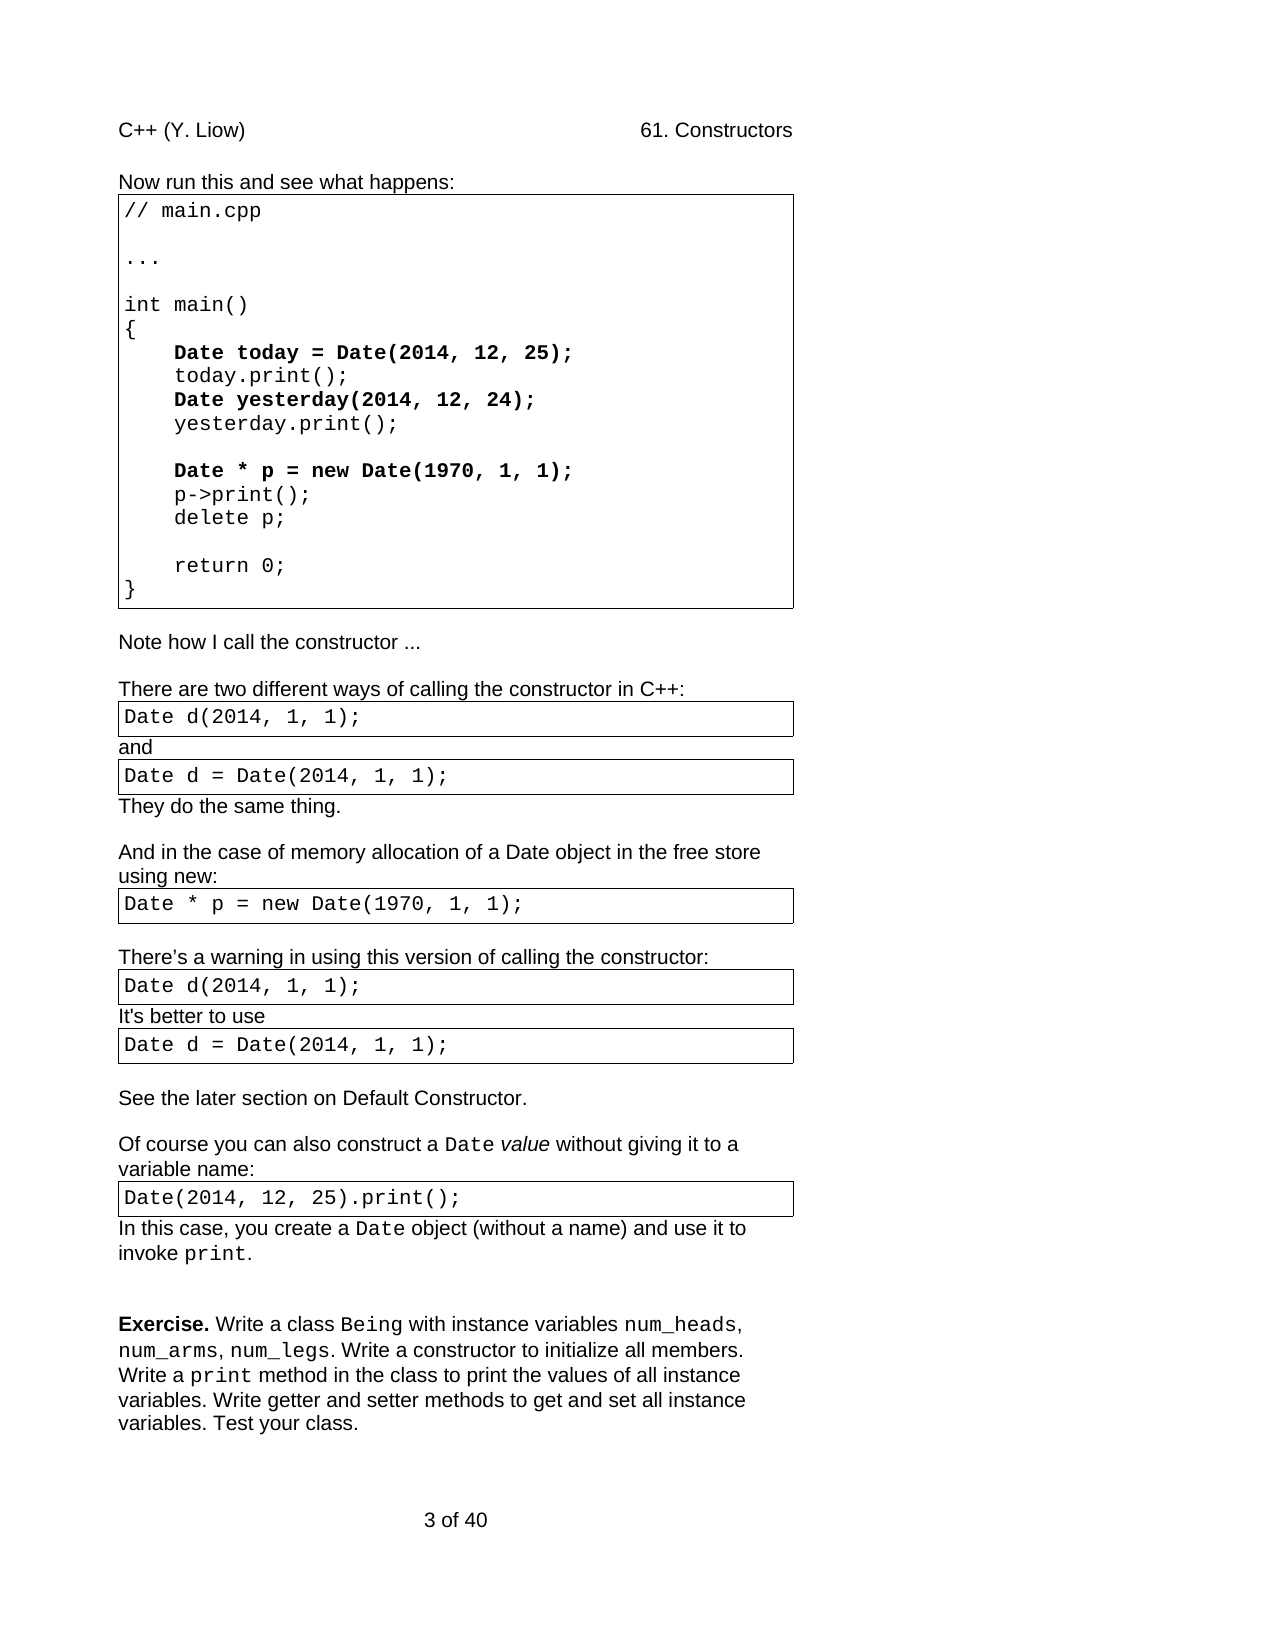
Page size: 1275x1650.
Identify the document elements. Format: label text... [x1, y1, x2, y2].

text In this case, you create a Date object (without a name) and use it to invoke print. [118, 1217, 793, 1267]
text Now run this and see what happens: [118, 171, 793, 194]
text It's better to use [118, 1005, 793, 1028]
table_header Date d(2014, 1, 1); [119, 702, 793, 736]
text There’s a warning in using this version of calling the constructor: [118, 946, 793, 969]
table_header // main.cpp ... int main() { Date today = Date(2014, 12, 25); today.print(); Date yesterday(2014, 12, 24); yesterday.print(); Date * p = new Date(1970, 1, 1); p->print(); delete p; return 0; } [119, 195, 793, 608]
table_header Date d = Date(2014, 1, 1); [119, 1029, 793, 1063]
table_header Date d = Date(2014, 1, 1); [119, 760, 793, 794]
text Note how I call the constructor ... [118, 631, 793, 654]
table_header Date * p = new Date(1970, 1, 1); [119, 889, 793, 923]
text And in the case of memory allocation of a Date object in the free store using new: [118, 841, 793, 887]
text See the later section on Default Constructor. [118, 1086, 793, 1109]
text Of course you can also construct a Date value without giving it to a variable name: [118, 1133, 793, 1181]
table_header Date d(2014, 1, 1); [119, 970, 793, 1004]
text Exercise. Write a class Being with instance variables num_heads, num_arms, num_legs. Write a constructor to initialize all members. Write a print method in the class to print the values of all instance variables. Write getter and setter methods to get and set all instance variables. Test your class. [118, 1313, 793, 1435]
text and [118, 737, 793, 759]
text They do the same thing. [118, 795, 793, 818]
text There are two different ways of calling the constructor in C++: [118, 677, 793, 701]
table_header Date(2014, 12, 25).print(); [119, 1182, 793, 1216]
